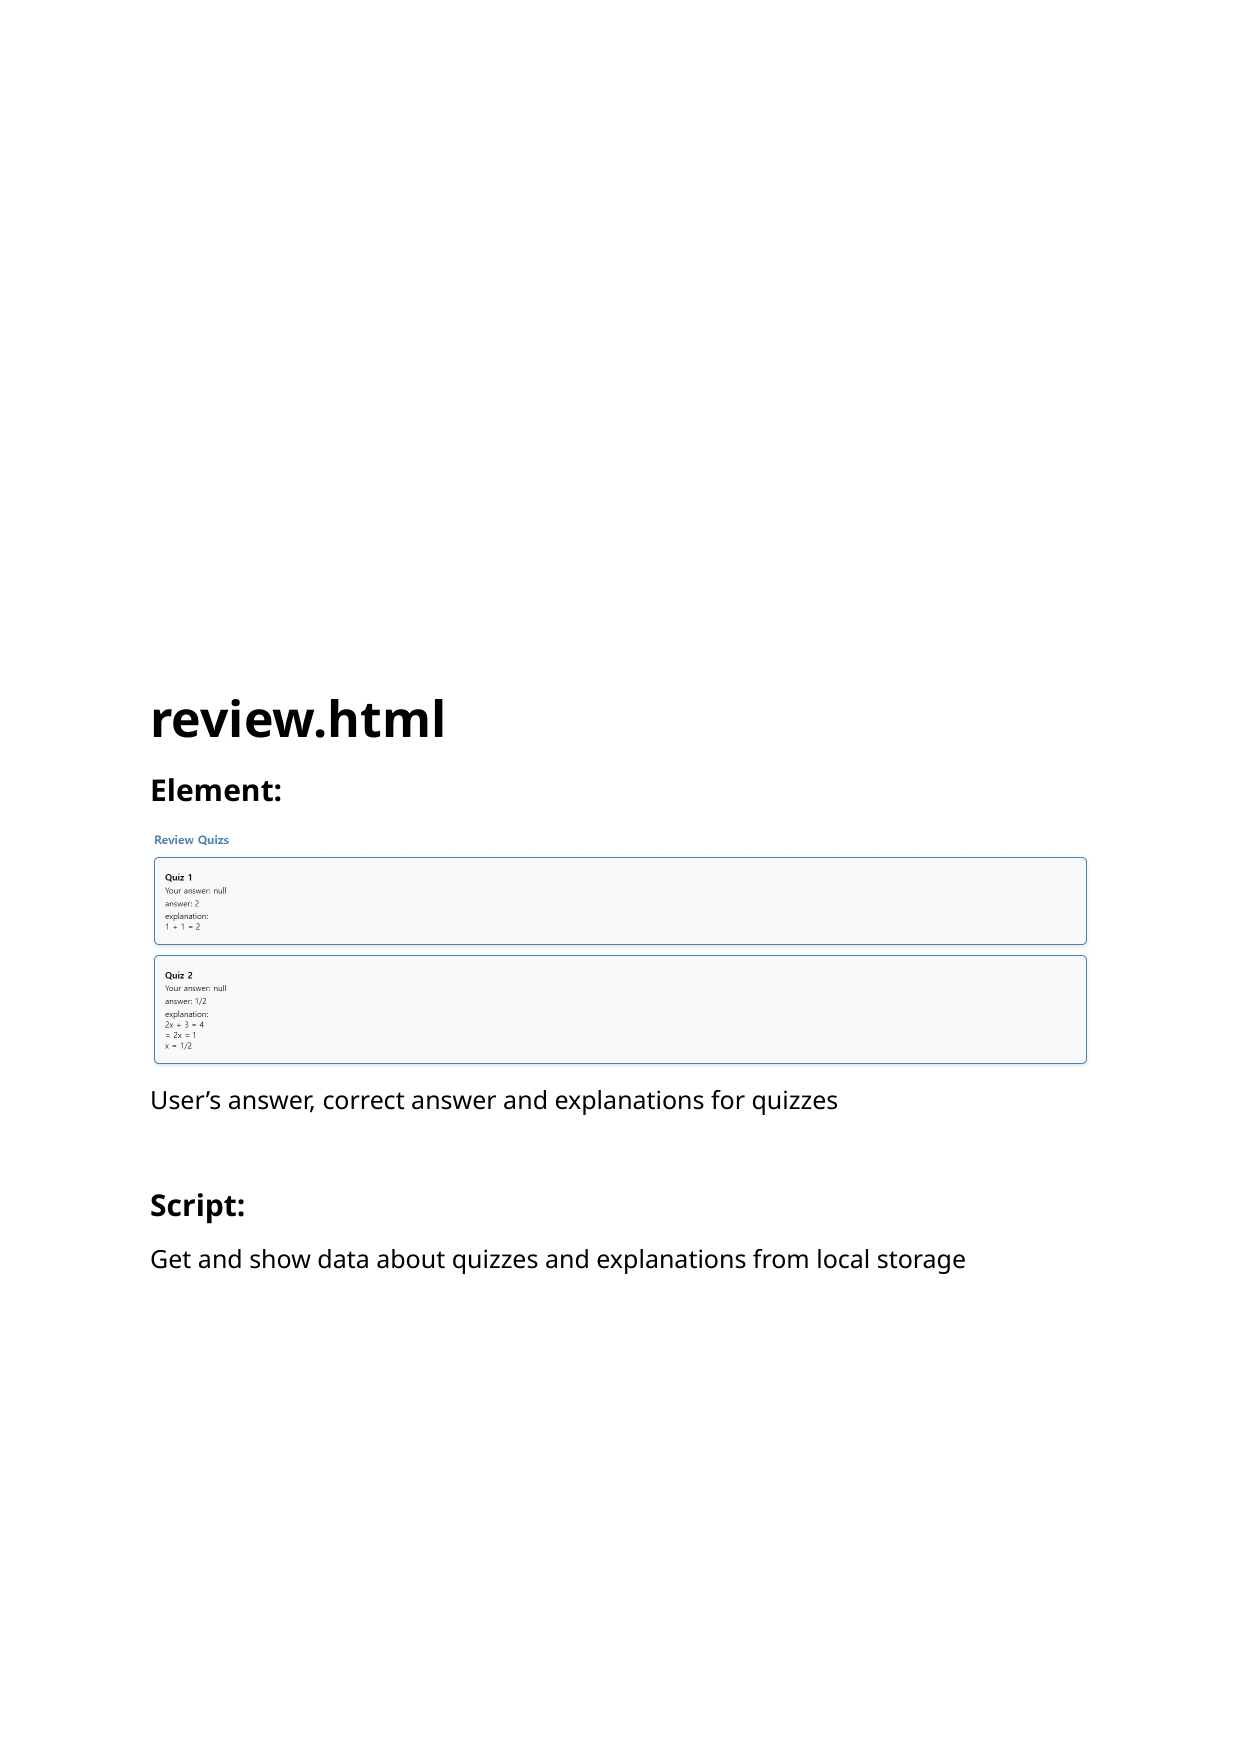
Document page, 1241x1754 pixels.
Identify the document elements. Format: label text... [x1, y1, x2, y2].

text Script: [150, 1184, 1090, 1225]
text Get and show data about quizzes and explanations from local storage [150, 1242, 1090, 1276]
text User’s answer, correct answer and explanations for quizzes [150, 1067, 1090, 1117]
text review.html [150, 684, 1090, 753]
text Element: [150, 769, 1090, 810]
picture [150, 826, 1091, 1067]
